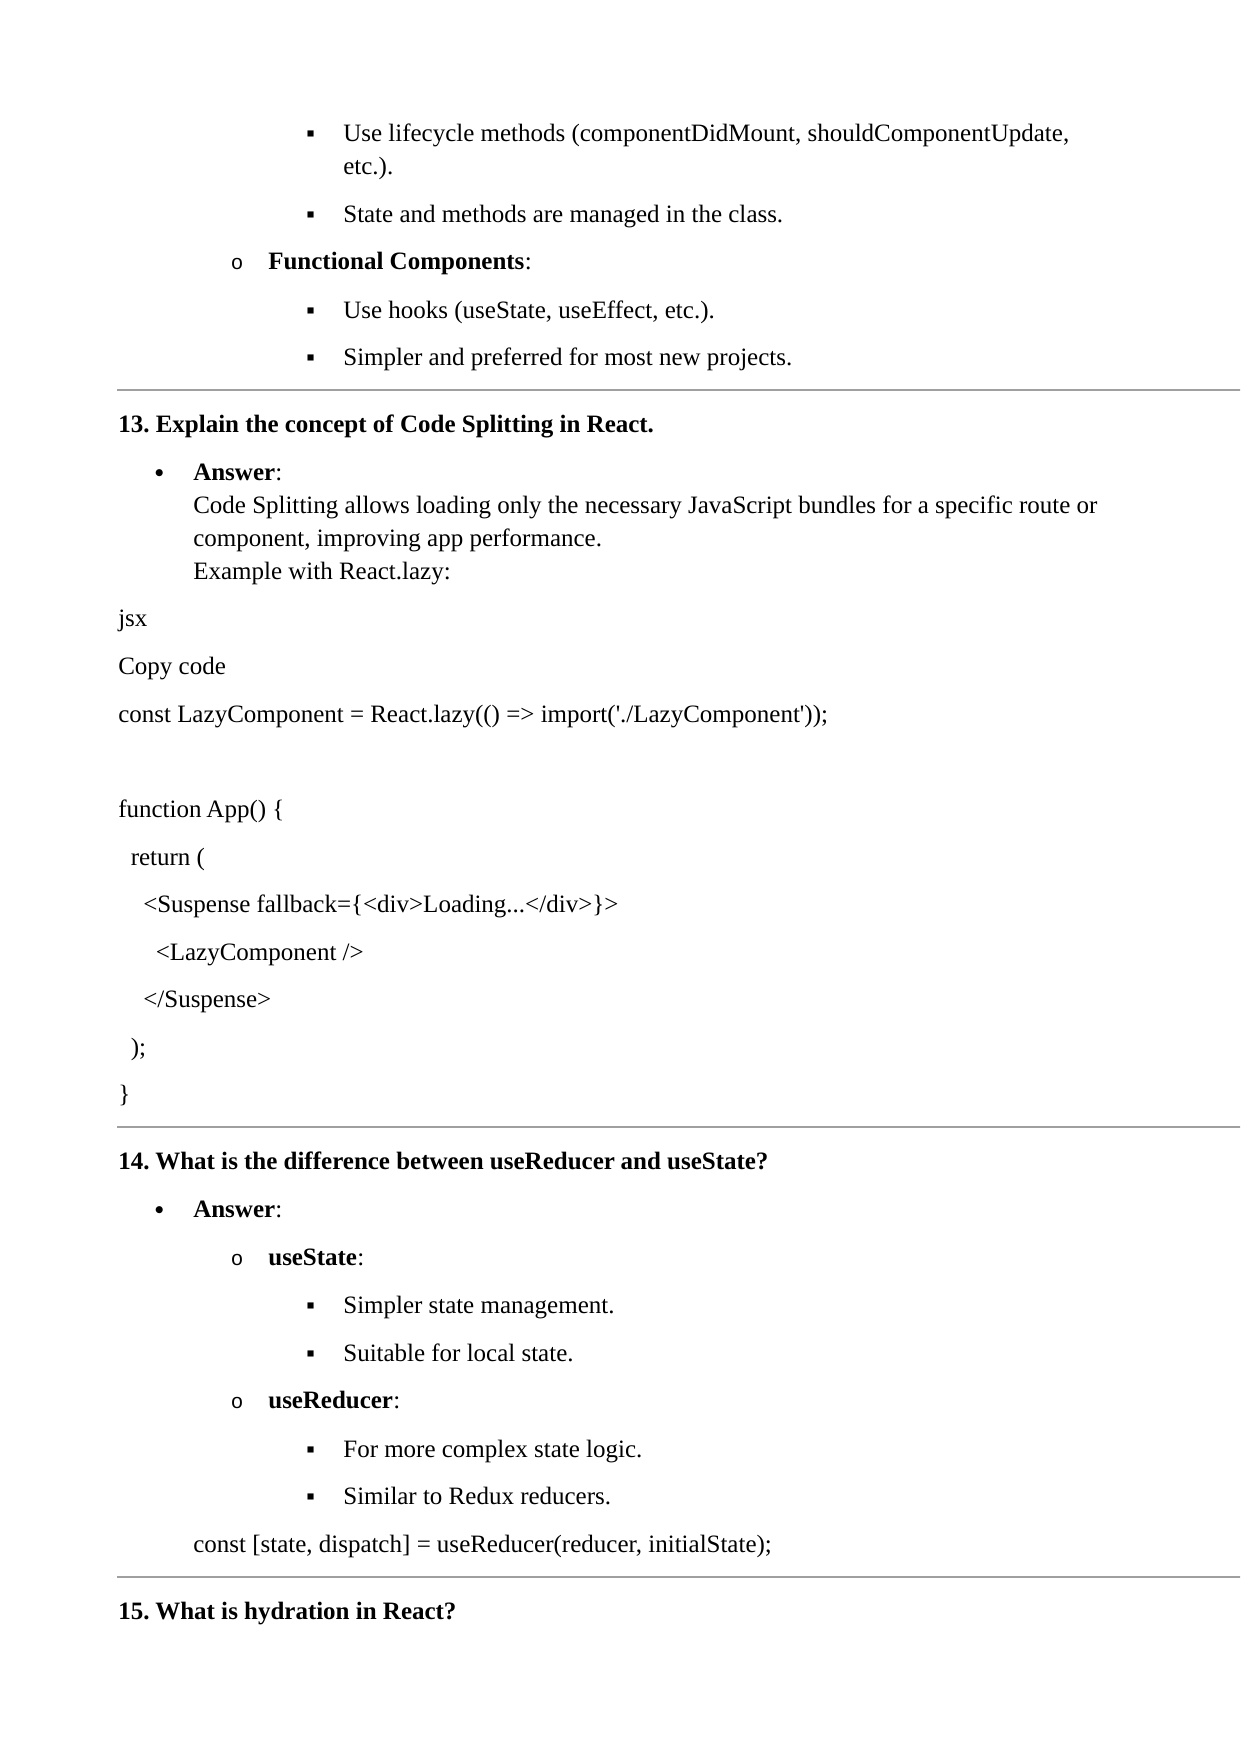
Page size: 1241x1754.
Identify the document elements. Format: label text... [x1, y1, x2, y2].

list Use hooks (useState, useEffect, etc.). [306, 295, 1122, 324]
text <Suspense fallback={<div>Loading...</div>}> [118, 889, 1122, 918]
text } [118, 1079, 1122, 1108]
list Use lifecycle methods (componentDidMount, shouldComponentUpdate, etc.). [306, 118, 1122, 180]
text function App() { [118, 794, 1122, 823]
text const LazyComponent = React.lazy(() => import('./LazyComponent')); [118, 699, 1122, 727]
text 14. What is the difference between useReducer and useState? [118, 1146, 1122, 1175]
text jsx [118, 603, 1122, 632]
text return ( [118, 842, 1122, 870]
text Copy code [118, 651, 1122, 680]
list Suitable for local state. [306, 1338, 1122, 1366]
list useState: [231, 1242, 1122, 1271]
list Answer: Code Splitting allows loading only the necessary JavaScript bundles for a specific route or component, improving app performance. Example with React.lazy: [156, 457, 1122, 585]
list useReducer: [231, 1385, 1122, 1415]
text </Suspense> [118, 984, 1122, 1013]
text 15. What is hydration in React? [118, 1596, 1122, 1624]
list State and methods are managed in the class. [306, 199, 1122, 227]
text ); [118, 1032, 1122, 1061]
text 13. Explain the concept of Code Splitting in React. [118, 409, 1122, 438]
list Simpler state management. [306, 1290, 1122, 1319]
list For more complex state logic. [306, 1434, 1122, 1463]
list Similar to Redux reducers. [306, 1481, 1122, 1510]
list Simpler and preferred for most new projects. [306, 342, 1122, 371]
text <LazyComponent /> [118, 937, 1122, 966]
text const [state, dispatch] = useReducer(reducer, initialState); [118, 1529, 1122, 1558]
list Functional Components: [231, 246, 1122, 276]
list Answer: [156, 1194, 1122, 1223]
